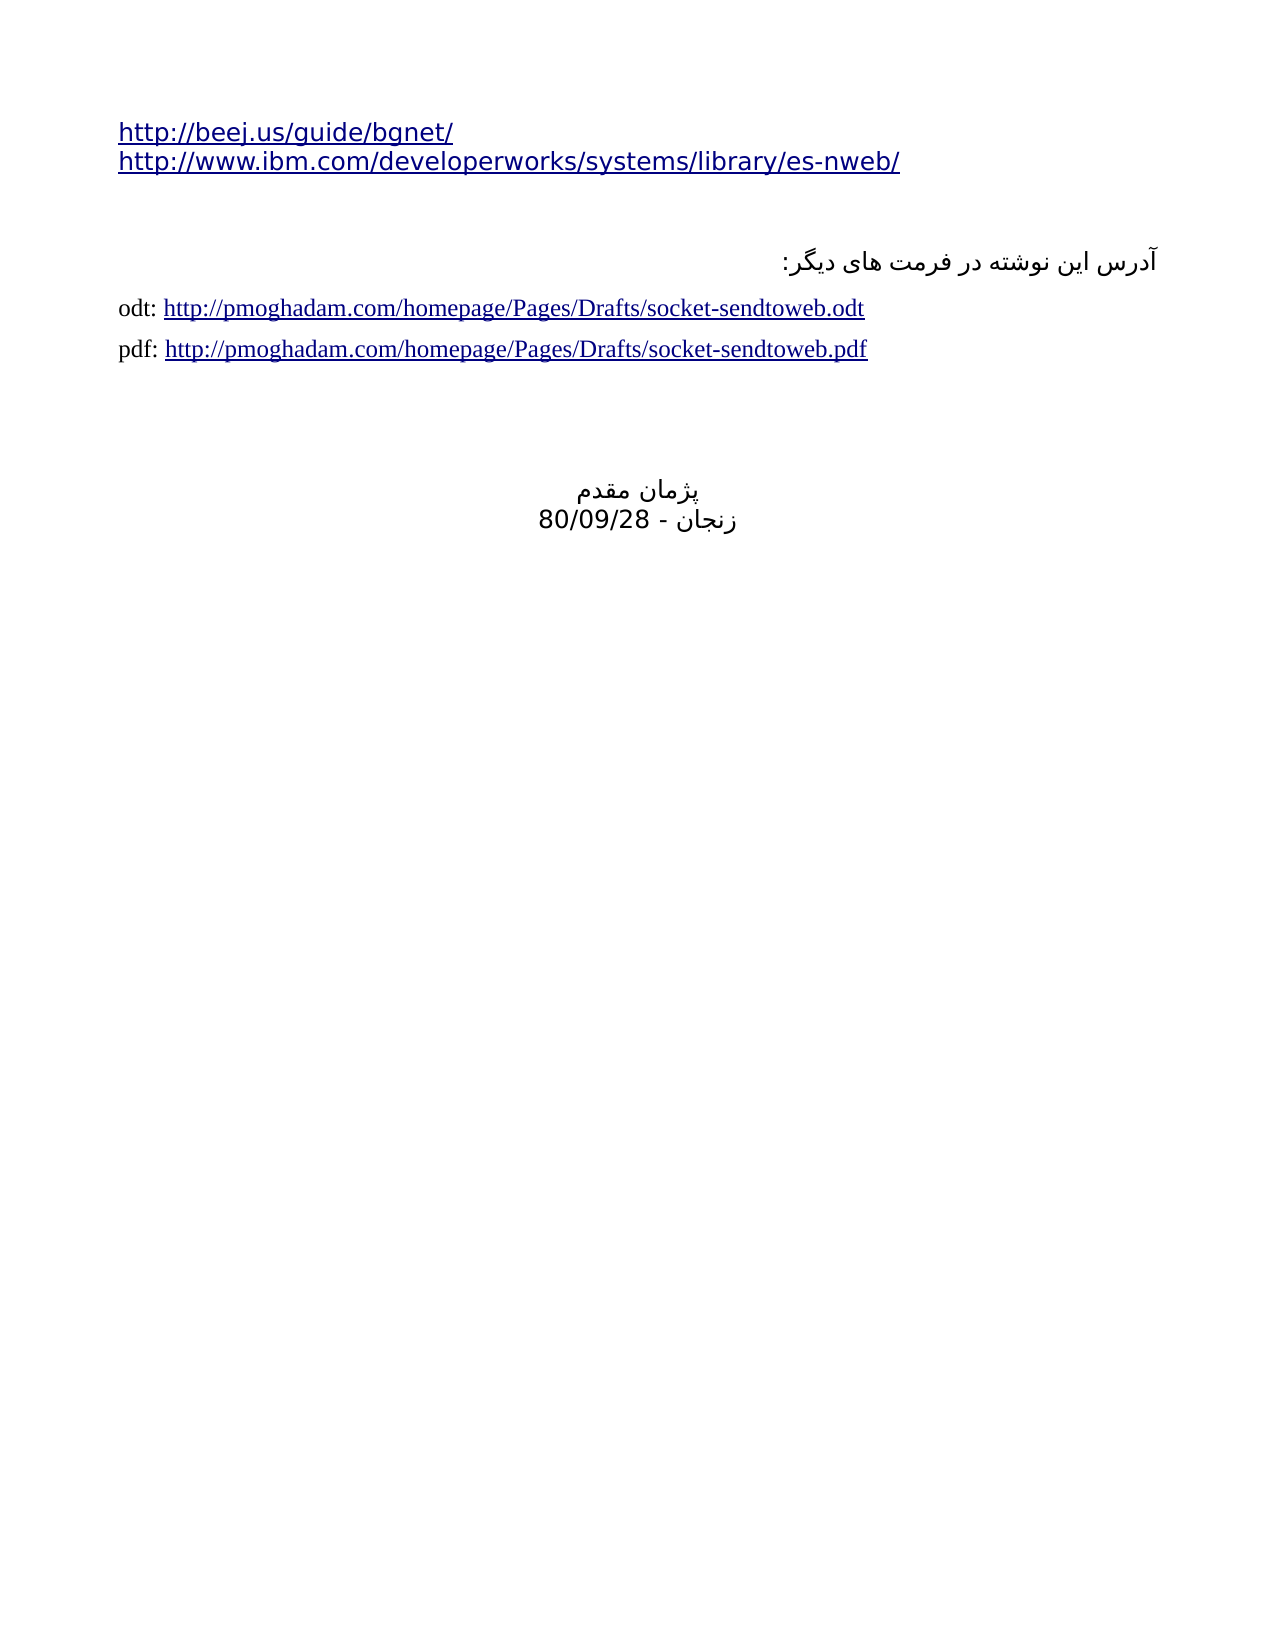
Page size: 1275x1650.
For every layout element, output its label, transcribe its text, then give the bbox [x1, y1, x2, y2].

text آدرس این نوشته در فرمت های دیگر: [118, 247, 1157, 281]
text زنجان - 80/09/28 [118, 505, 1157, 534]
text odt: http://pmoghadam.com/homepage/Pages/Drafts/socket-sendtoweb.odt [118, 293, 1157, 322]
text پژمان مقدم [118, 476, 1157, 505]
text http://beej.us/guide/bgnet/ [118, 118, 1157, 147]
text pdf: http://pmoghadam.com/homepage/Pages/Drafts/socket-sendtoweb.pdf [118, 334, 1157, 363]
text http://www.ibm.com/developerworks/systems/library/es-nweb/ [118, 147, 1157, 176]
